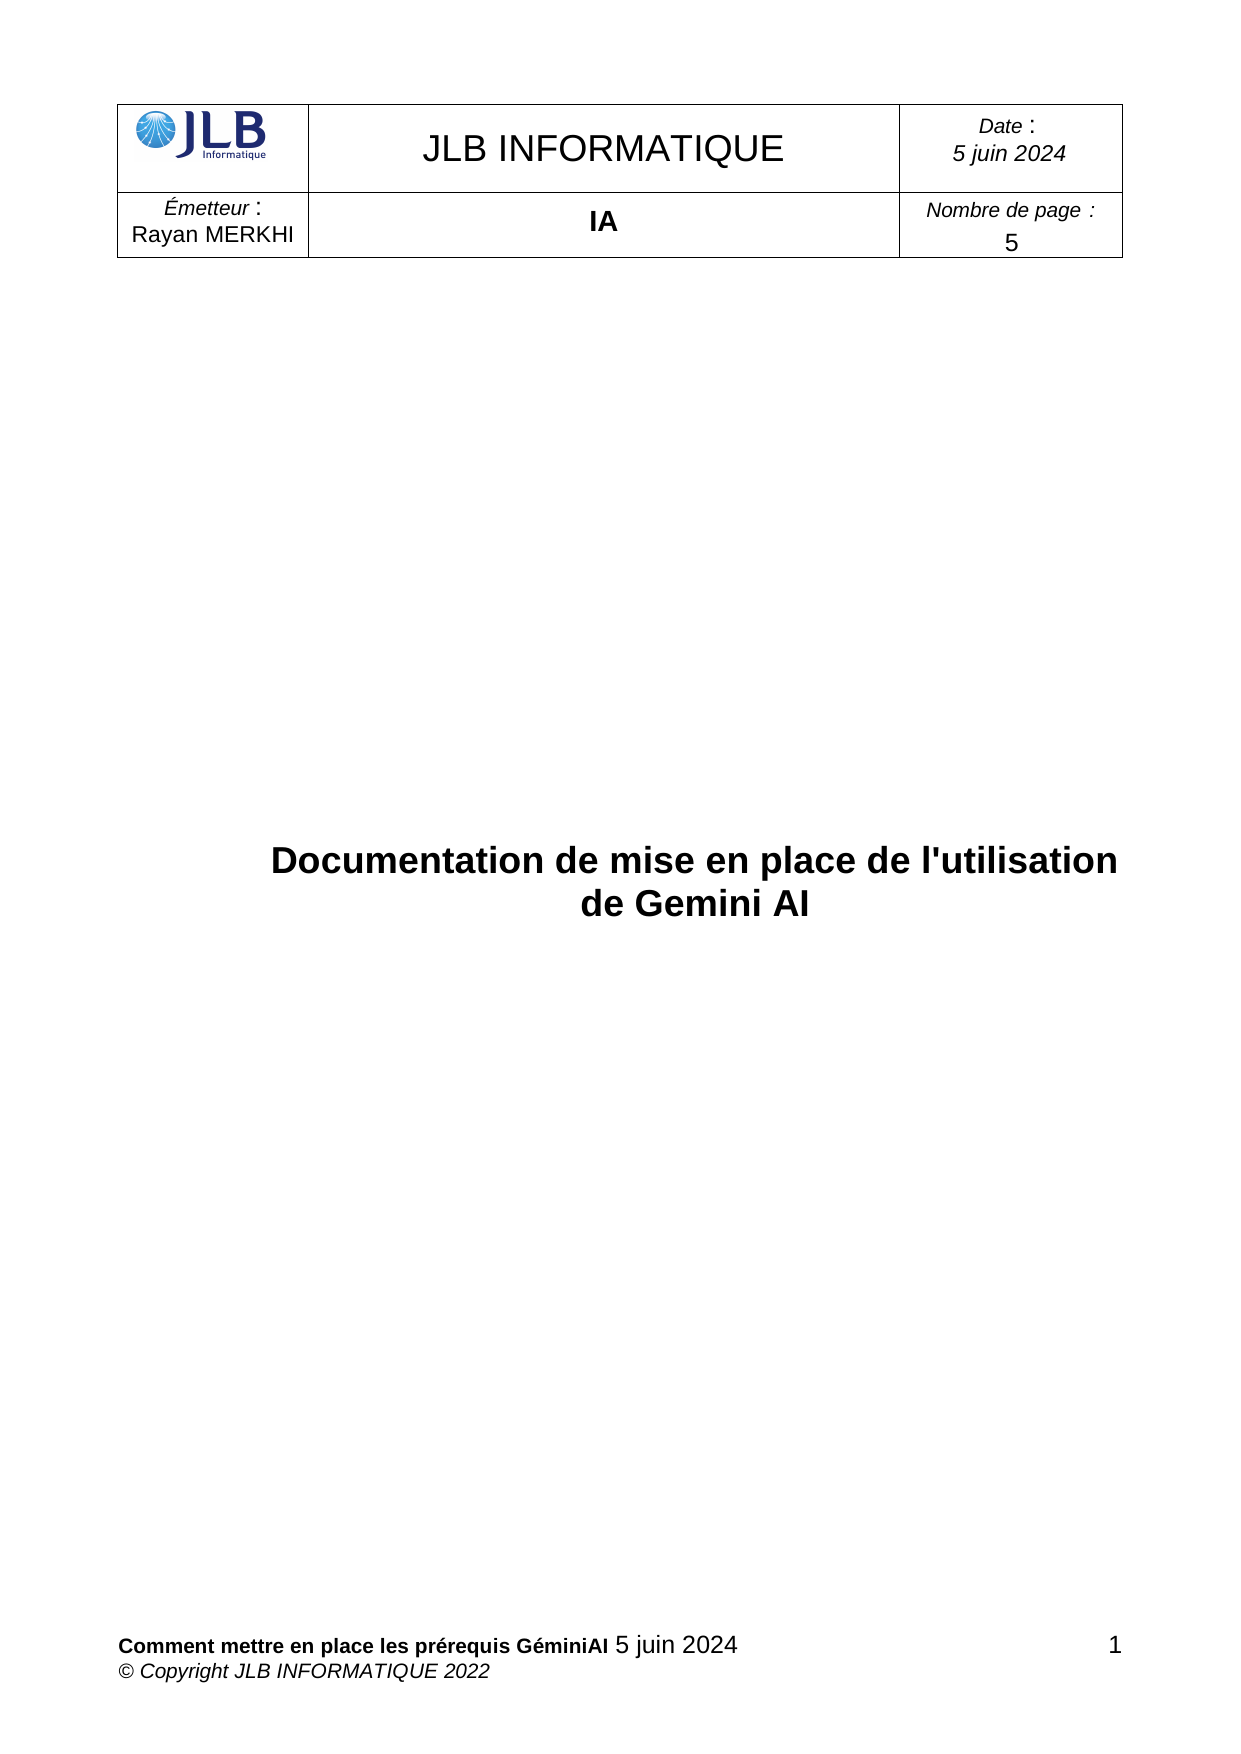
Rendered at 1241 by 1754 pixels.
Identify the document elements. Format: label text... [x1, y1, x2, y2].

picture [134, 108, 268, 162]
list Documentation de mise en place de l'utilisation de Gemini AI [231, 838, 1122, 924]
